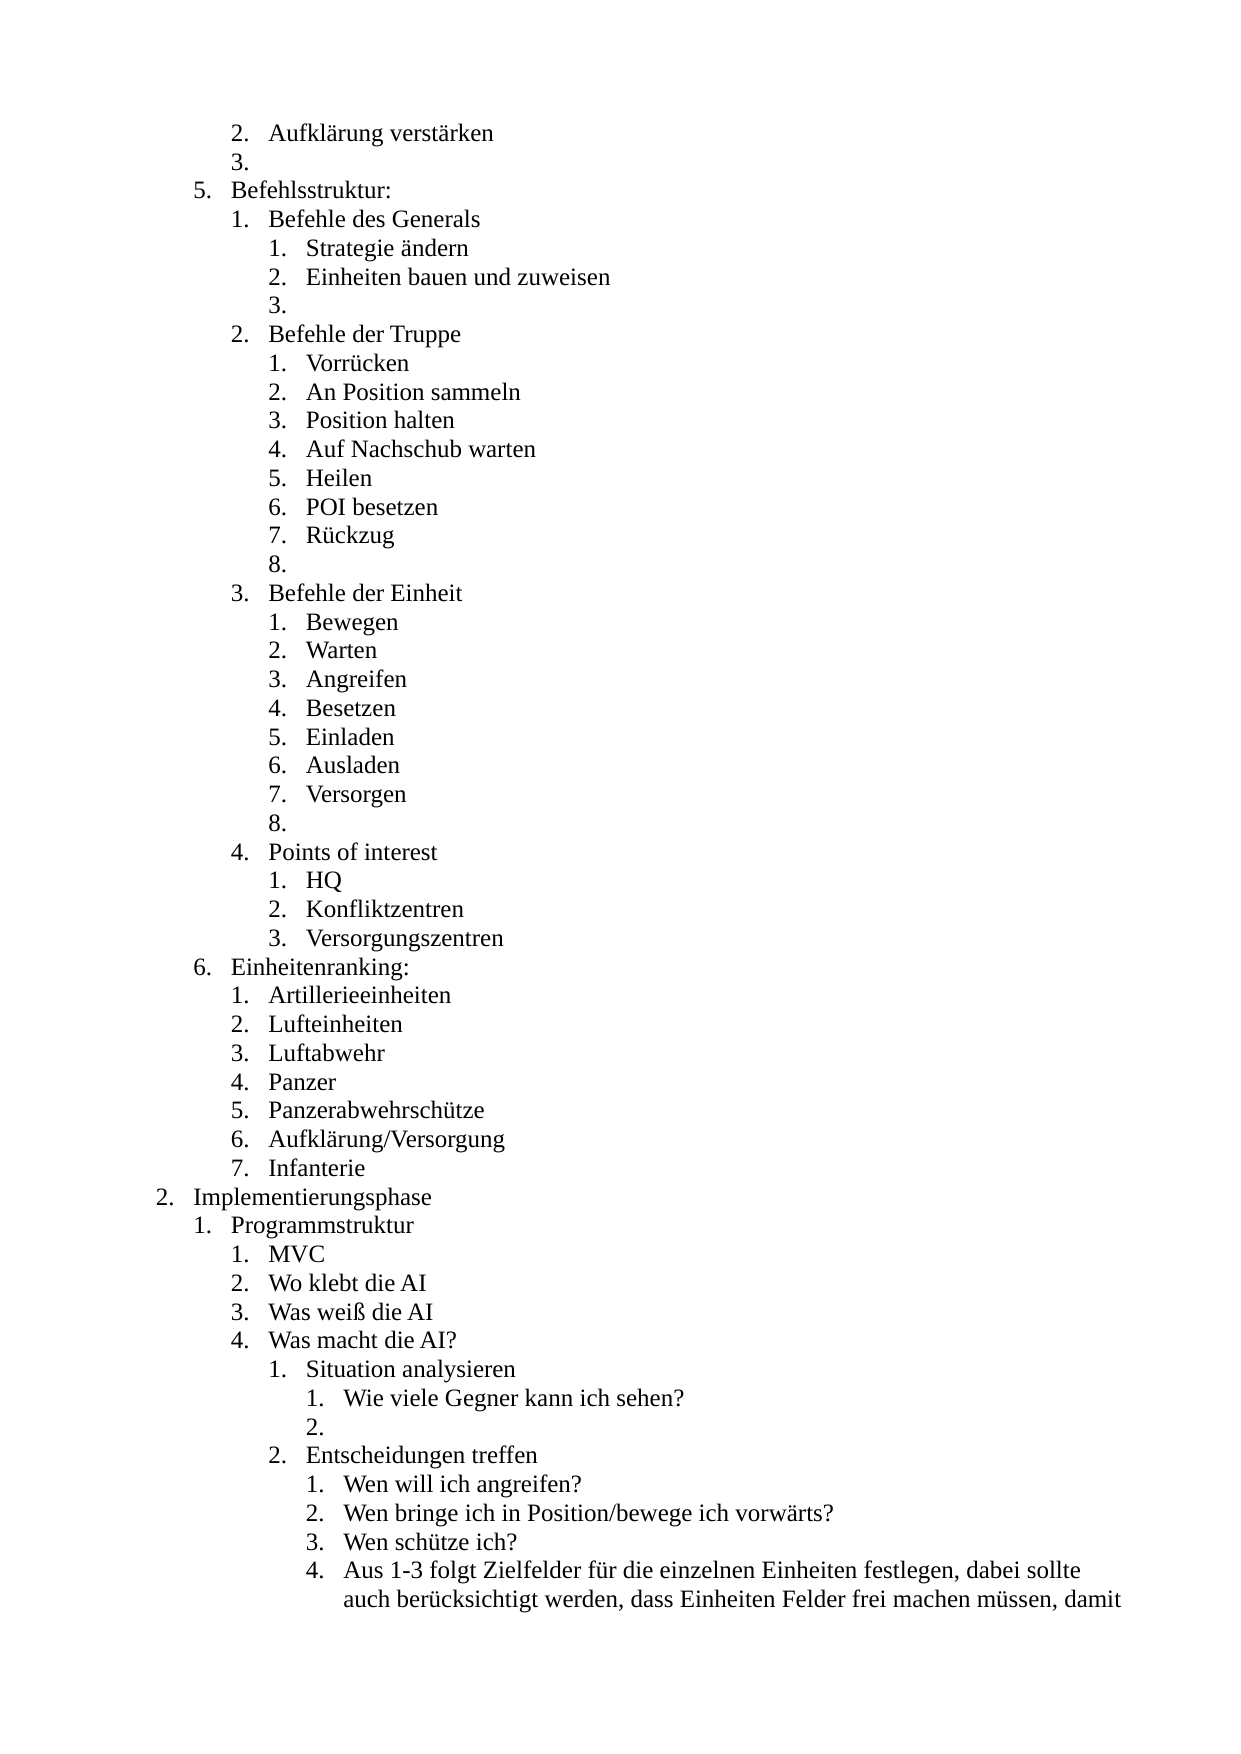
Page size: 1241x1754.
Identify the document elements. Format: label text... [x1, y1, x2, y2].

list Auf Nachschub warten [268, 434, 1122, 463]
list HQ [268, 866, 1122, 894]
list Programmstruktur [193, 1211, 1122, 1239]
list Panzer [231, 1067, 1122, 1096]
list Ausladen [268, 751, 1122, 779]
list Heilen [268, 463, 1122, 492]
list Einheiten bauen und zuweisen [268, 262, 1122, 291]
list Wie viele Gegner kann ich sehen? [306, 1383, 1122, 1412]
list Panzerabwehrschütze [231, 1096, 1122, 1124]
list Versorgungszentren [268, 923, 1122, 952]
list Einladen [268, 722, 1122, 751]
list Entscheidungen treffen [268, 1441, 1122, 1469]
list Aufklärung/Versorgung [231, 1124, 1122, 1153]
list Einheitenranking: [193, 952, 1122, 981]
list An Position sammeln [268, 377, 1122, 406]
list Points of interest [231, 837, 1122, 866]
list Wo klebt die AI [231, 1268, 1122, 1297]
list Befehlsstruktur: [193, 176, 1122, 204]
list MVC [231, 1239, 1122, 1268]
list Position halten [268, 406, 1122, 434]
list Befehle der Truppe [231, 319, 1122, 348]
list Strategie ändern [268, 233, 1122, 262]
list POI besetzen [268, 492, 1122, 521]
list Luftabwehr [231, 1038, 1122, 1067]
list Aufklärung verstärken [231, 118, 1122, 147]
list Aus 1-3 folgt Zielfelder für die einzelnen Einheiten festlegen, dabei sollte auch berücksichtigt werden, dass Einheiten Felder frei machen müssen, damit [306, 1556, 1122, 1613]
list Konfliktzentren [268, 894, 1122, 923]
list Befehle der Einheit [231, 578, 1122, 607]
list Wen schütze ich? [306, 1527, 1122, 1556]
list Wen will ich angreifen? [306, 1469, 1122, 1498]
list Befehle des Generals [231, 204, 1122, 233]
list Angreifen [268, 664, 1122, 693]
list Versorgen [268, 779, 1122, 808]
list Bewegen [268, 607, 1122, 636]
list Wen bringe ich in Position/bewege ich vorwärts? [306, 1498, 1122, 1527]
list Artillerieeinheiten [231, 981, 1122, 1009]
list Was macht die AI? [231, 1326, 1122, 1354]
list Was weiß die AI [231, 1297, 1122, 1326]
list Besetzen [268, 693, 1122, 722]
list Rückzug [268, 521, 1122, 549]
list Warten [268, 636, 1122, 664]
list Vorrücken [268, 348, 1122, 377]
list Infanterie [231, 1153, 1122, 1182]
list Situation analysieren [268, 1354, 1122, 1383]
list Implementierungsphase [156, 1182, 1122, 1211]
list Lufteinheiten [231, 1009, 1122, 1038]
